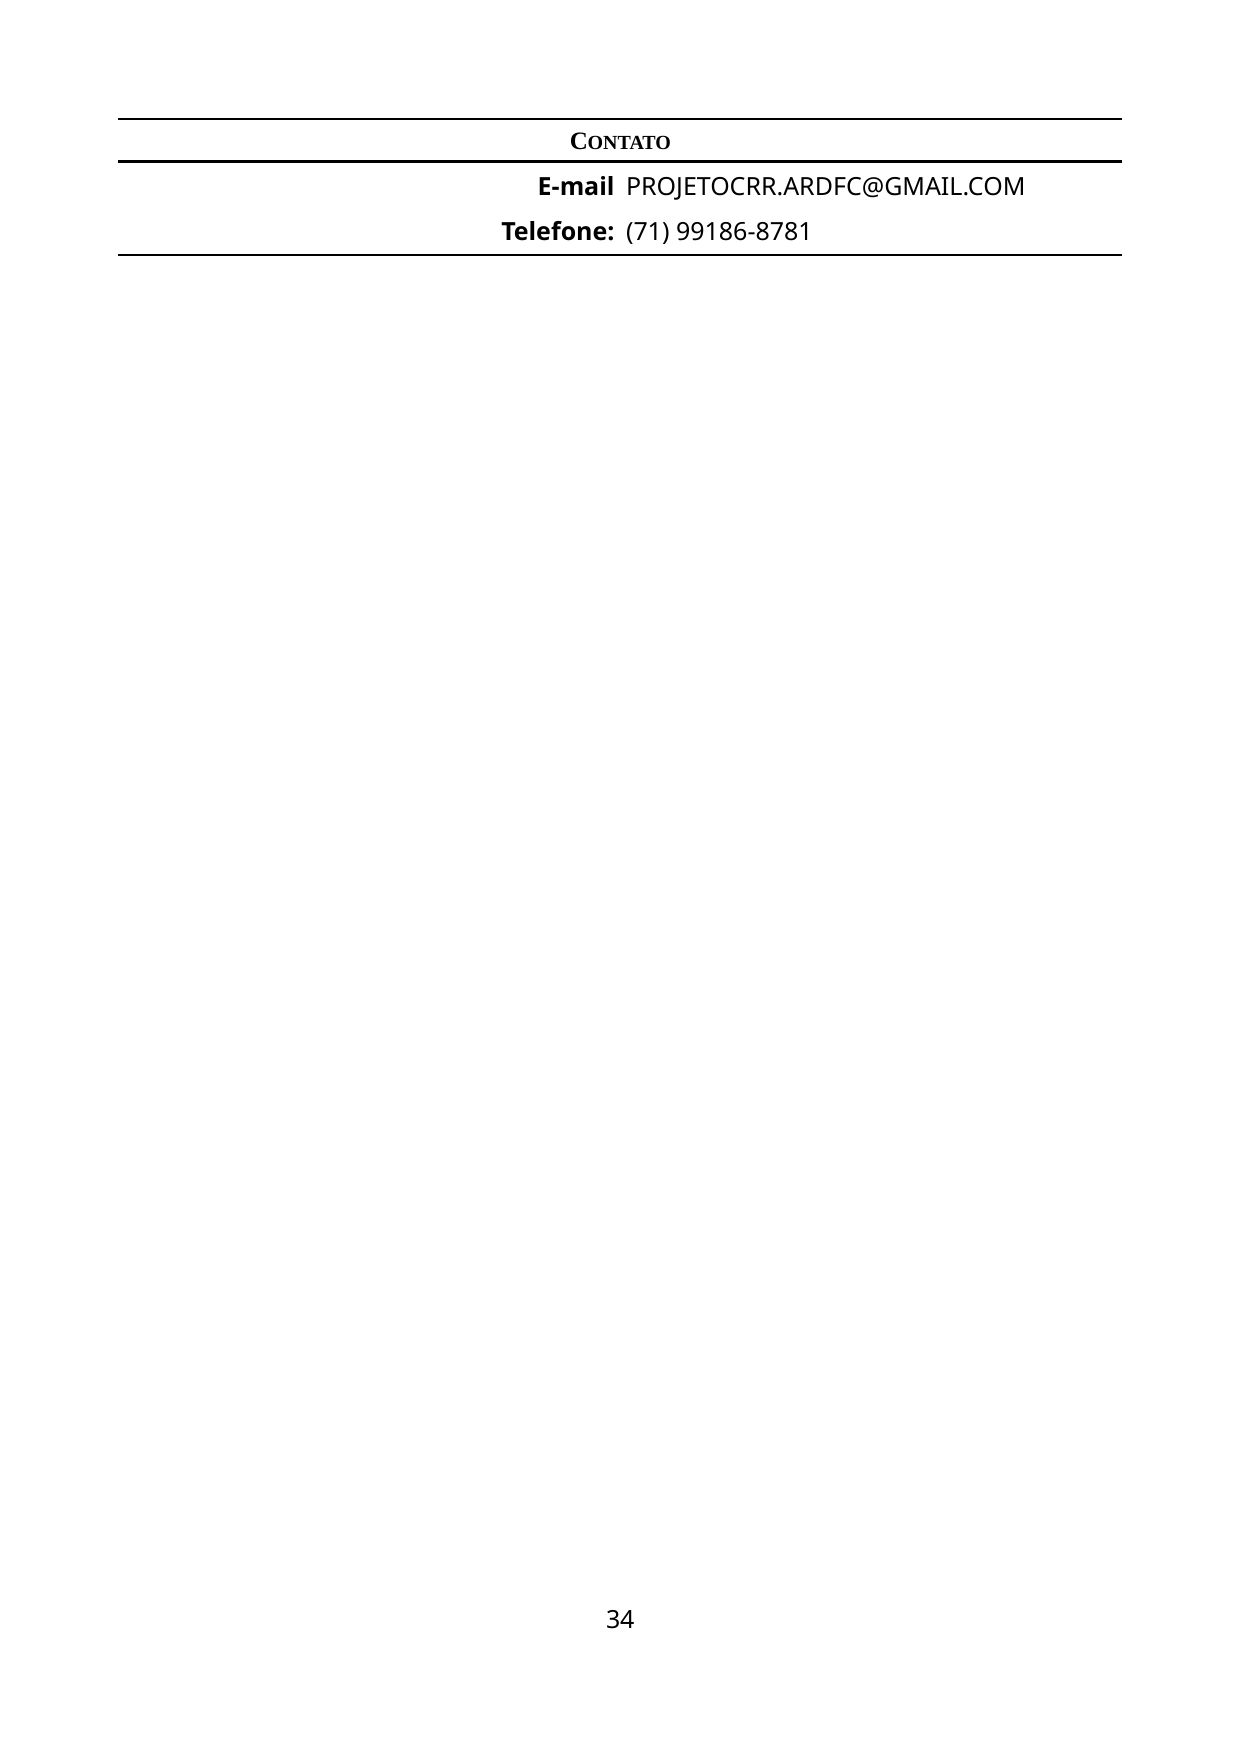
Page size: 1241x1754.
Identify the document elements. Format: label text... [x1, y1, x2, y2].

table_cell (71) 99186-8781 [620, 208, 1122, 253]
table_cell E-mail [118, 163, 620, 208]
table_cell Contato [118, 120, 1122, 160]
table_cell Telefone: [118, 208, 620, 253]
table_cell PROJETOCRR.ARDFC@GMAIL.COM [620, 163, 1122, 208]
